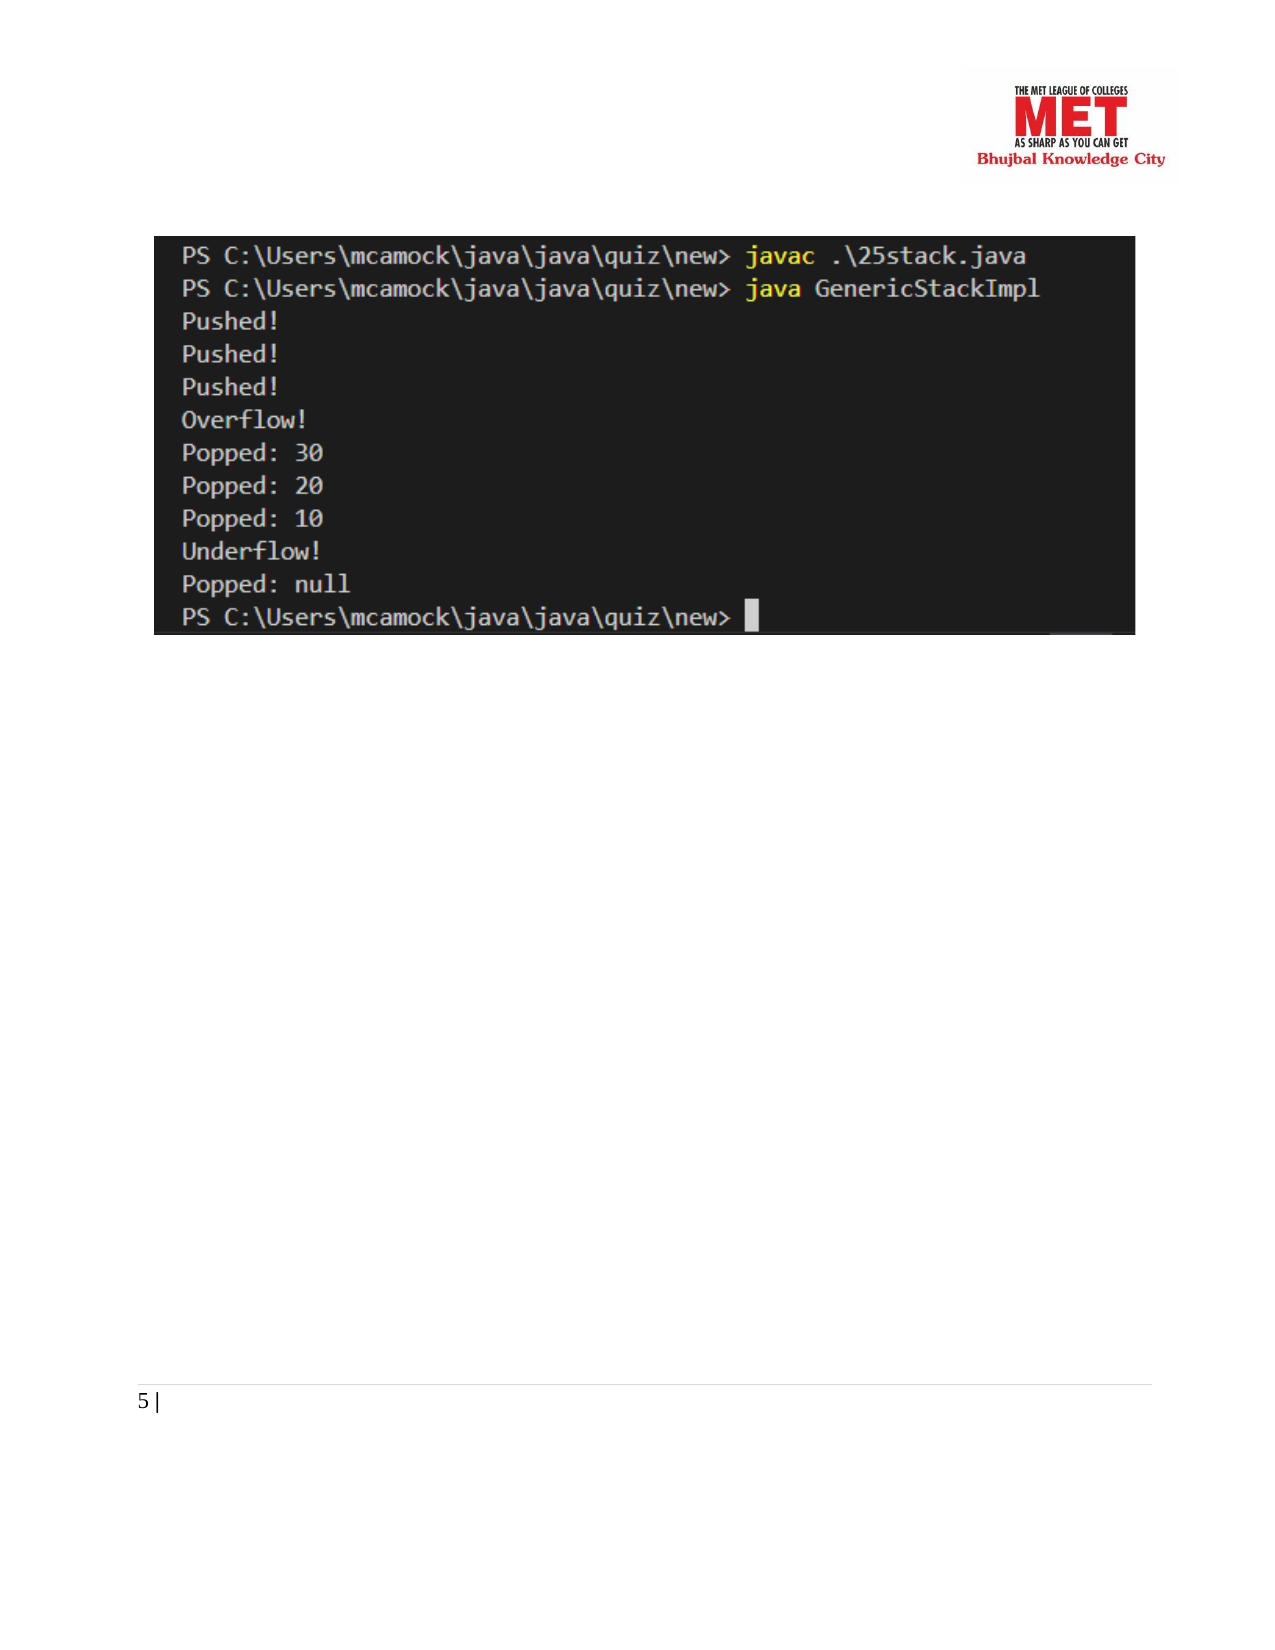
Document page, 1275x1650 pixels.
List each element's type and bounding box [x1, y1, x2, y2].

picture [154, 236, 1136, 635]
picture [302, 67, 1180, 185]
